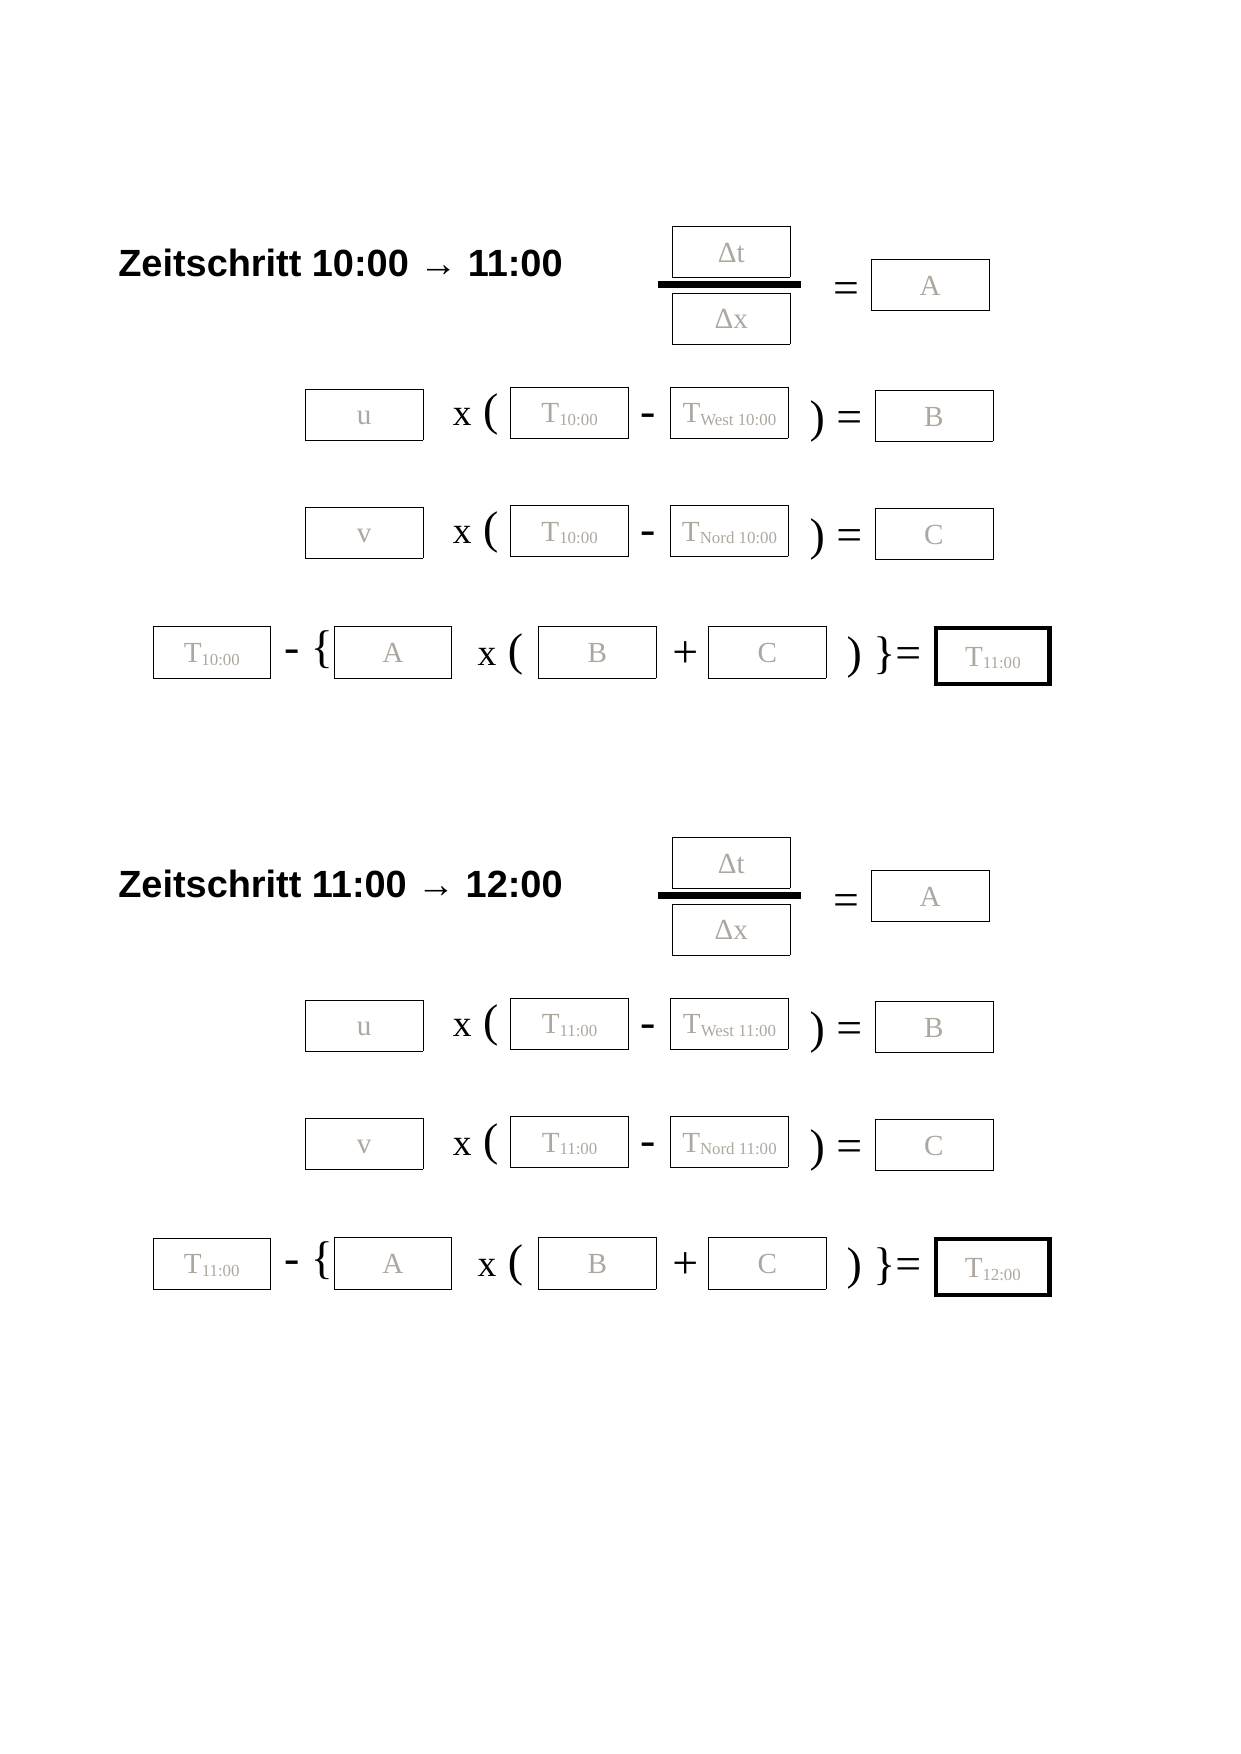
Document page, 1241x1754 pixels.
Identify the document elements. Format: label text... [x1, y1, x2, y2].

text x ( [435, 501, 498, 554]
text TNord 10:00 [679, 514, 779, 547]
text + [667, 625, 702, 677]
text v [314, 516, 414, 549]
text TWest 10:00 [679, 396, 779, 429]
text A [880, 879, 980, 913]
text TNord 11:00 [679, 1125, 779, 1158]
text B [883, 399, 984, 432]
text C [717, 1246, 817, 1280]
text u [314, 1008, 414, 1042]
text T10:00 [519, 514, 619, 547]
text A [880, 268, 980, 302]
text A [342, 635, 443, 669]
text Δx [681, 301, 781, 335]
text Δt [681, 235, 781, 268]
text + [667, 1236, 702, 1288]
text B [547, 1246, 647, 1280]
text ) = [798, 390, 862, 443]
subtitle Zeitschritt 11:00 → 12:00 [118, 862, 1122, 906]
text T10:00 [161, 635, 262, 669]
text = [810, 261, 859, 314]
text A [342, 1246, 443, 1280]
text T11:00 [519, 1125, 619, 1158]
text T11:00 [519, 1007, 619, 1040]
text ) = [798, 1001, 862, 1054]
text x ( [435, 1112, 498, 1165]
text ) = [798, 508, 862, 561]
subtitle Zeitschritt 10:00 → 11:00 [118, 241, 1122, 285]
text TWest 11:00 [679, 1007, 779, 1040]
text B [547, 635, 647, 669]
text C [883, 517, 984, 551]
text x ( [435, 383, 498, 436]
text - [630, 994, 665, 1047]
text T12:00 [947, 1250, 1039, 1284]
text - [630, 383, 665, 436]
text x ( [435, 994, 498, 1047]
text C [883, 1128, 984, 1162]
text x ( [459, 623, 523, 675]
text ) }= [830, 1237, 921, 1289]
text C [717, 635, 817, 669]
text T10:00 [519, 396, 619, 429]
text - { [283, 1230, 333, 1283]
text ) = [798, 1119, 862, 1172]
text Δx [681, 912, 781, 946]
text = [810, 872, 859, 925]
text - [630, 501, 665, 554]
text T11:00 [161, 1246, 262, 1280]
text - { [283, 619, 333, 672]
text x ( [459, 1234, 523, 1286]
text Δt [681, 846, 781, 879]
text ) }= [830, 626, 921, 678]
text u [314, 397, 414, 431]
text T11:00 [947, 639, 1039, 673]
text B [883, 1010, 984, 1043]
text - [630, 1112, 665, 1165]
text v [314, 1127, 414, 1160]
